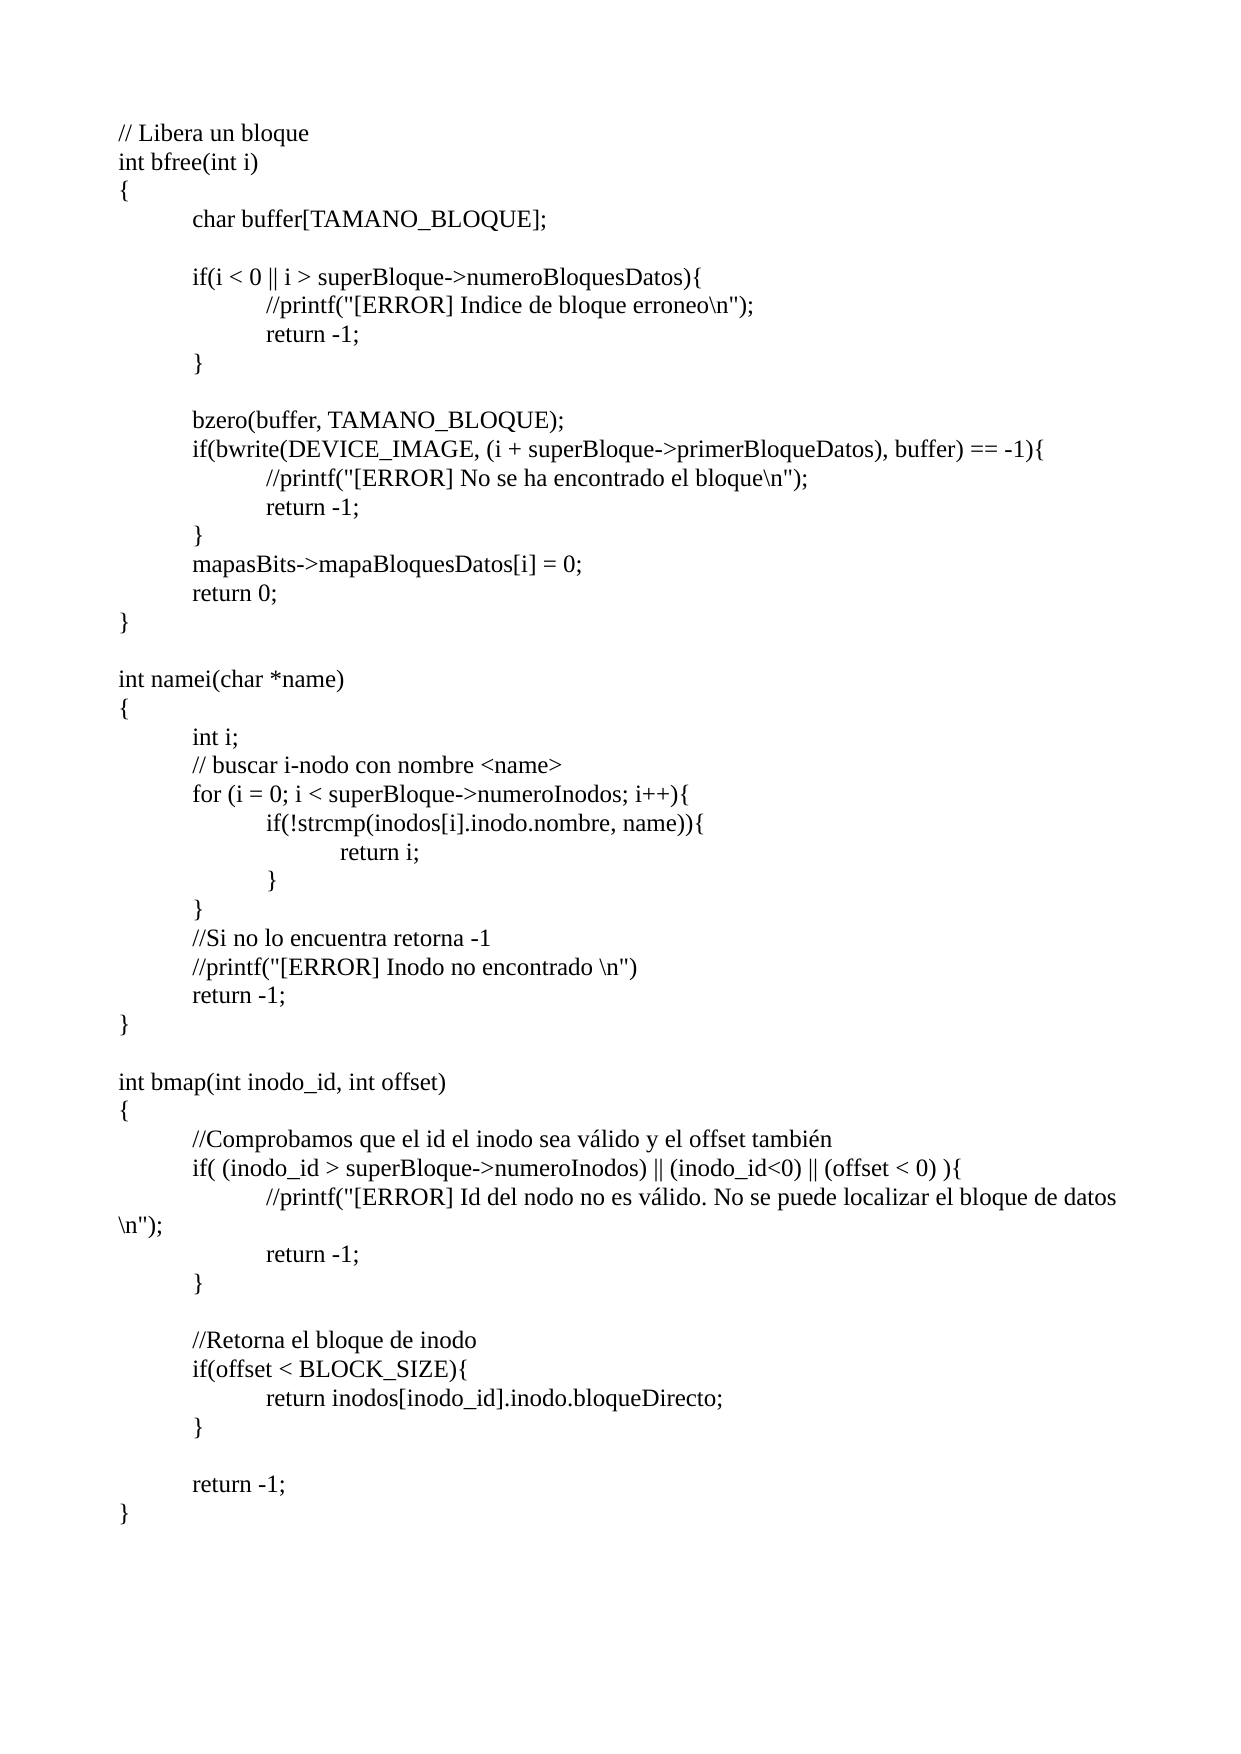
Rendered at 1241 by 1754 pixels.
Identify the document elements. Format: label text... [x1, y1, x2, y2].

text //printf("[ERROR] No se ha encontrado el bloque\n"); [118, 463, 1122, 492]
text // buscar i-nodo con nombre <name> [118, 751, 1122, 779]
text //printf("[ERROR] Inodo no encontrado \n") [118, 952, 1122, 981]
text if(offset < BLOCK_SIZE){ [118, 1354, 1122, 1383]
text } [118, 894, 1122, 923]
text return -1; [118, 1239, 1122, 1268]
text { [118, 693, 1122, 722]
text { [118, 1096, 1122, 1124]
text { [118, 176, 1122, 204]
text if( (inodo_id > superBloque->numeroInodos) || (inodo_id<0) || (offset < 0) ){ [118, 1153, 1122, 1182]
text bzero(buffer, TAMANO_BLOQUE); [118, 406, 1122, 434]
text char buffer[TAMANO_BLOQUE]; [118, 204, 1122, 233]
text mapasBits->mapaBloquesDatos[i] = 0; [118, 549, 1122, 578]
text return 0; [118, 578, 1122, 607]
text //printf("[ERROR] Indice de bloque erroneo\n"); [118, 291, 1122, 319]
text } [118, 866, 1122, 894]
text int bfree(int i) [118, 147, 1122, 176]
text //Comprobamos que el id el inodo sea válido y el offset también [118, 1124, 1122, 1153]
text // Libera un bloque [118, 118, 1122, 147]
text } [118, 1498, 1122, 1527]
text int i; [118, 722, 1122, 751]
text int namei(char *name) [118, 664, 1122, 693]
text if(i < 0 || i > superBloque->numeroBloquesDatos){ [118, 262, 1122, 291]
text return -1; [118, 492, 1122, 521]
text return i; [118, 837, 1122, 866]
text return -1; [118, 319, 1122, 348]
text //printf("[ERROR] Id del nodo no es válido. No se puede localizar el bloque de datos \n"); [118, 1182, 1122, 1239]
text } [118, 521, 1122, 549]
text if(bwrite(DEVICE_IMAGE, (i + superBloque->primerBloqueDatos), buffer) == -1){ [118, 434, 1122, 463]
text if(!strcmp(inodos[i].inodo.nombre, name)){ [118, 808, 1122, 837]
text int bmap(int inodo_id, int offset) [118, 1067, 1122, 1096]
text return -1; [118, 1469, 1122, 1498]
text //Si no lo encuentra retorna -1 [118, 923, 1122, 952]
text } [118, 348, 1122, 377]
text } [118, 1268, 1122, 1297]
text } [118, 607, 1122, 636]
text //Retorna el bloque de inodo [118, 1326, 1122, 1354]
text return -1; [118, 981, 1122, 1009]
text for (i = 0; i < superBloque->numeroInodos; i++){ [118, 779, 1122, 808]
text } [118, 1412, 1122, 1441]
text return inodos[inodo_id].inodo.bloqueDirecto; [118, 1383, 1122, 1412]
text } [118, 1009, 1122, 1038]
